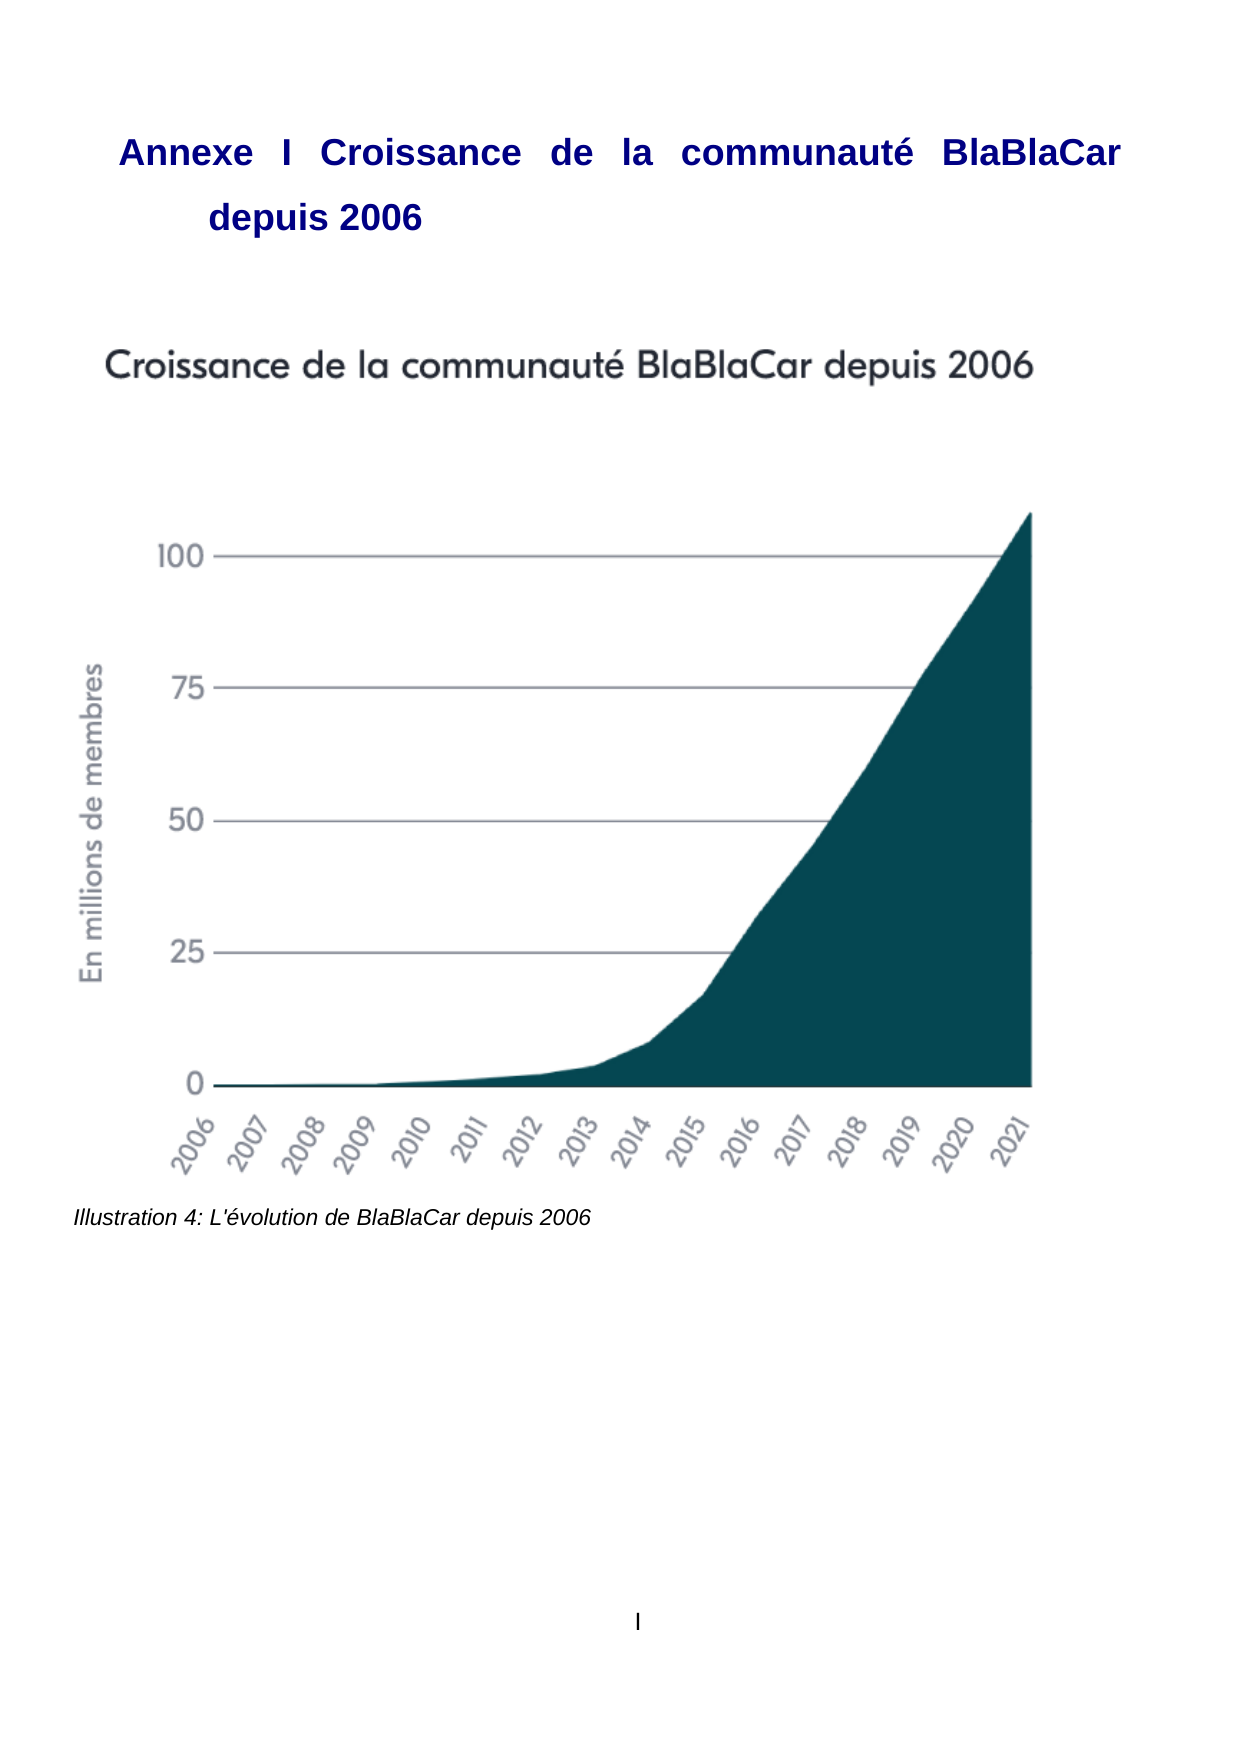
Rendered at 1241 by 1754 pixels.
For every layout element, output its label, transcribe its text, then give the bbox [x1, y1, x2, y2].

picture [67, 335, 1045, 1179]
subtitle Annexe I Croissance de la communauté BlaBlaCar depuis 2006 [118, 131, 1122, 238]
text Illustration 4: L'évolution de BlaBlaCar depuis 2006 [73, 367, 1050, 1230]
